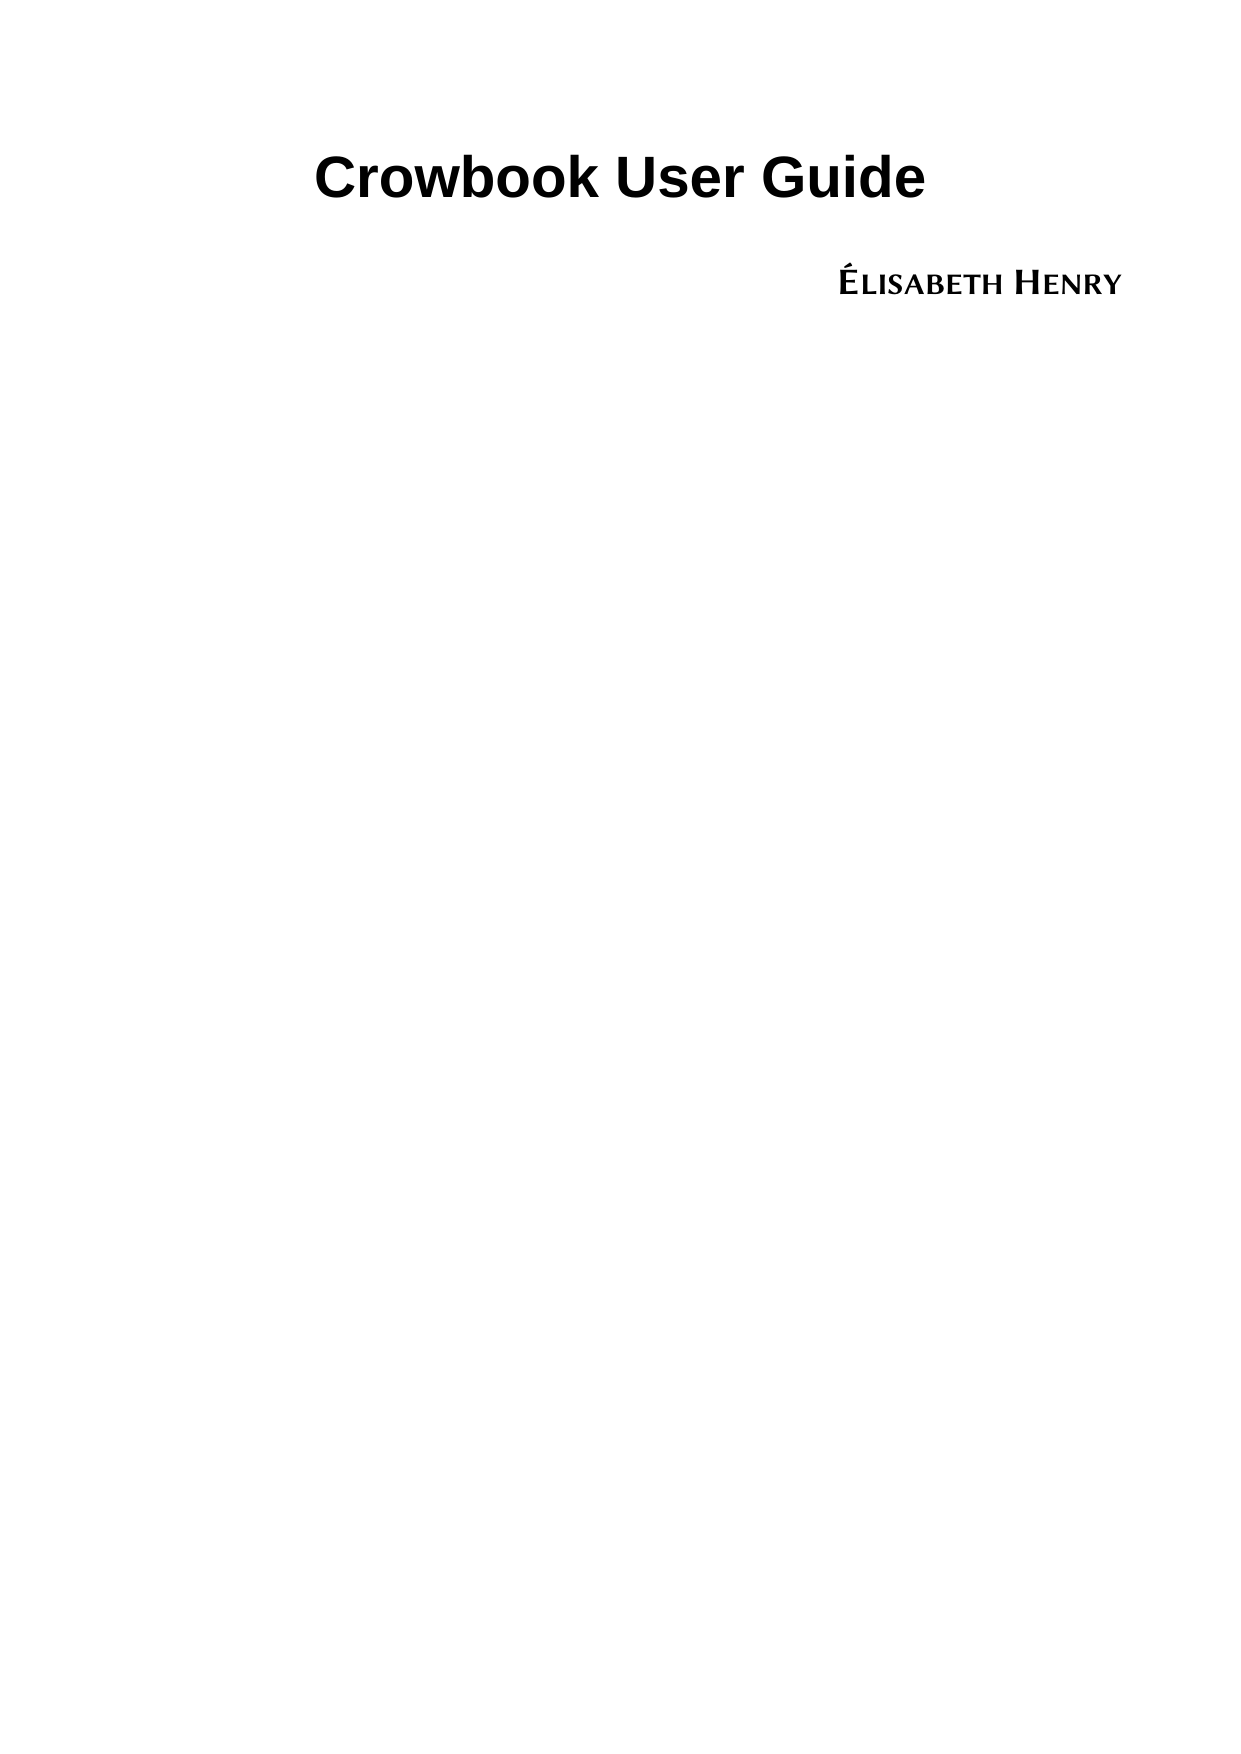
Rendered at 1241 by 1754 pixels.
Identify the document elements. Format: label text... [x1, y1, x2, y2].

title Crowbook User Guide [118, 143, 1122, 210]
subtitle Élisabeth Henry [118, 261, 1122, 303]
